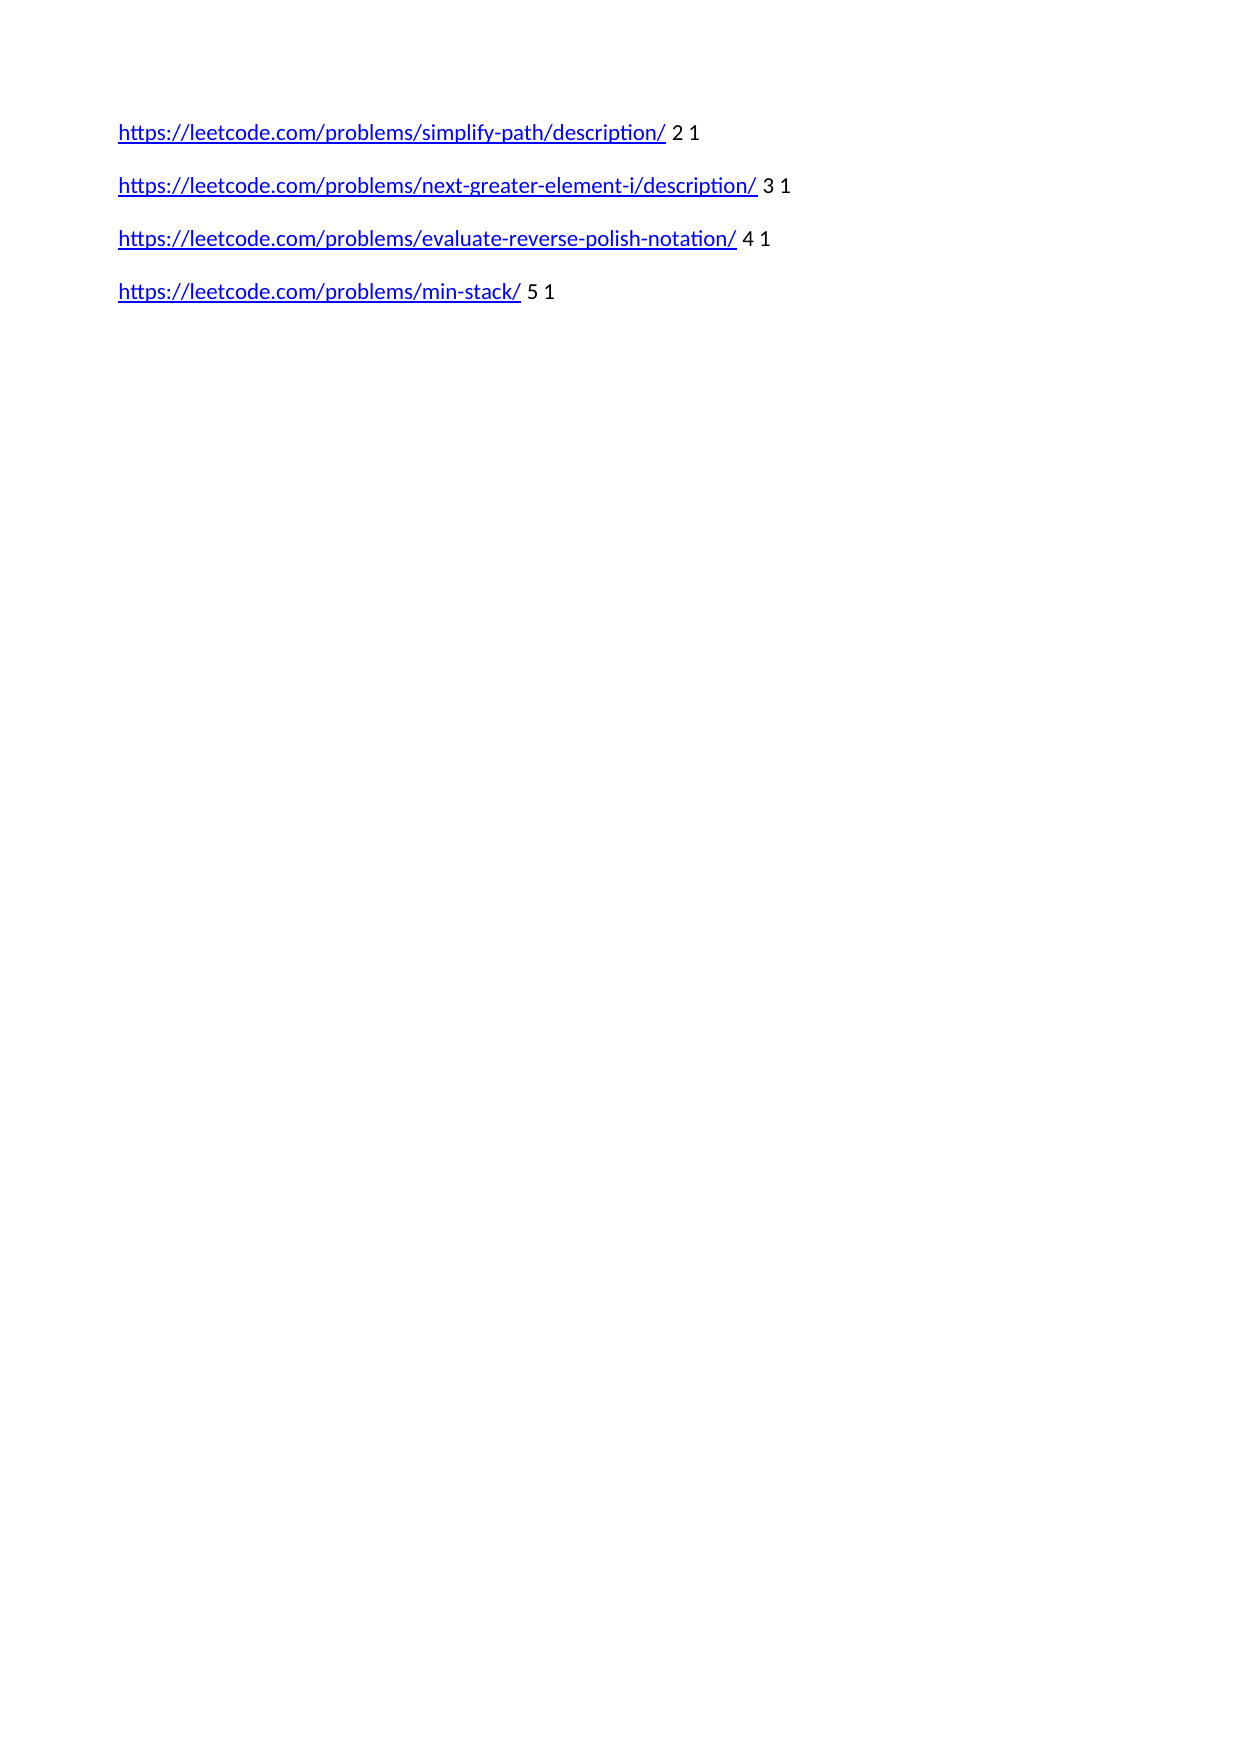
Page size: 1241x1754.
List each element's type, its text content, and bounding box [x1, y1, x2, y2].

text https://leetcode.com/problems/min-stack/ 5 1 [118, 277, 1122, 305]
text https://leetcode.com/problems/evaluate-reverse-polish-notation/ 4 1 [118, 224, 1122, 252]
text https://leetcode.com/problems/next-greater-element-i/description/ 3 1 [118, 171, 1122, 199]
text https://leetcode.com/problems/simplify-path/description/ 2 1 [118, 118, 1122, 146]
